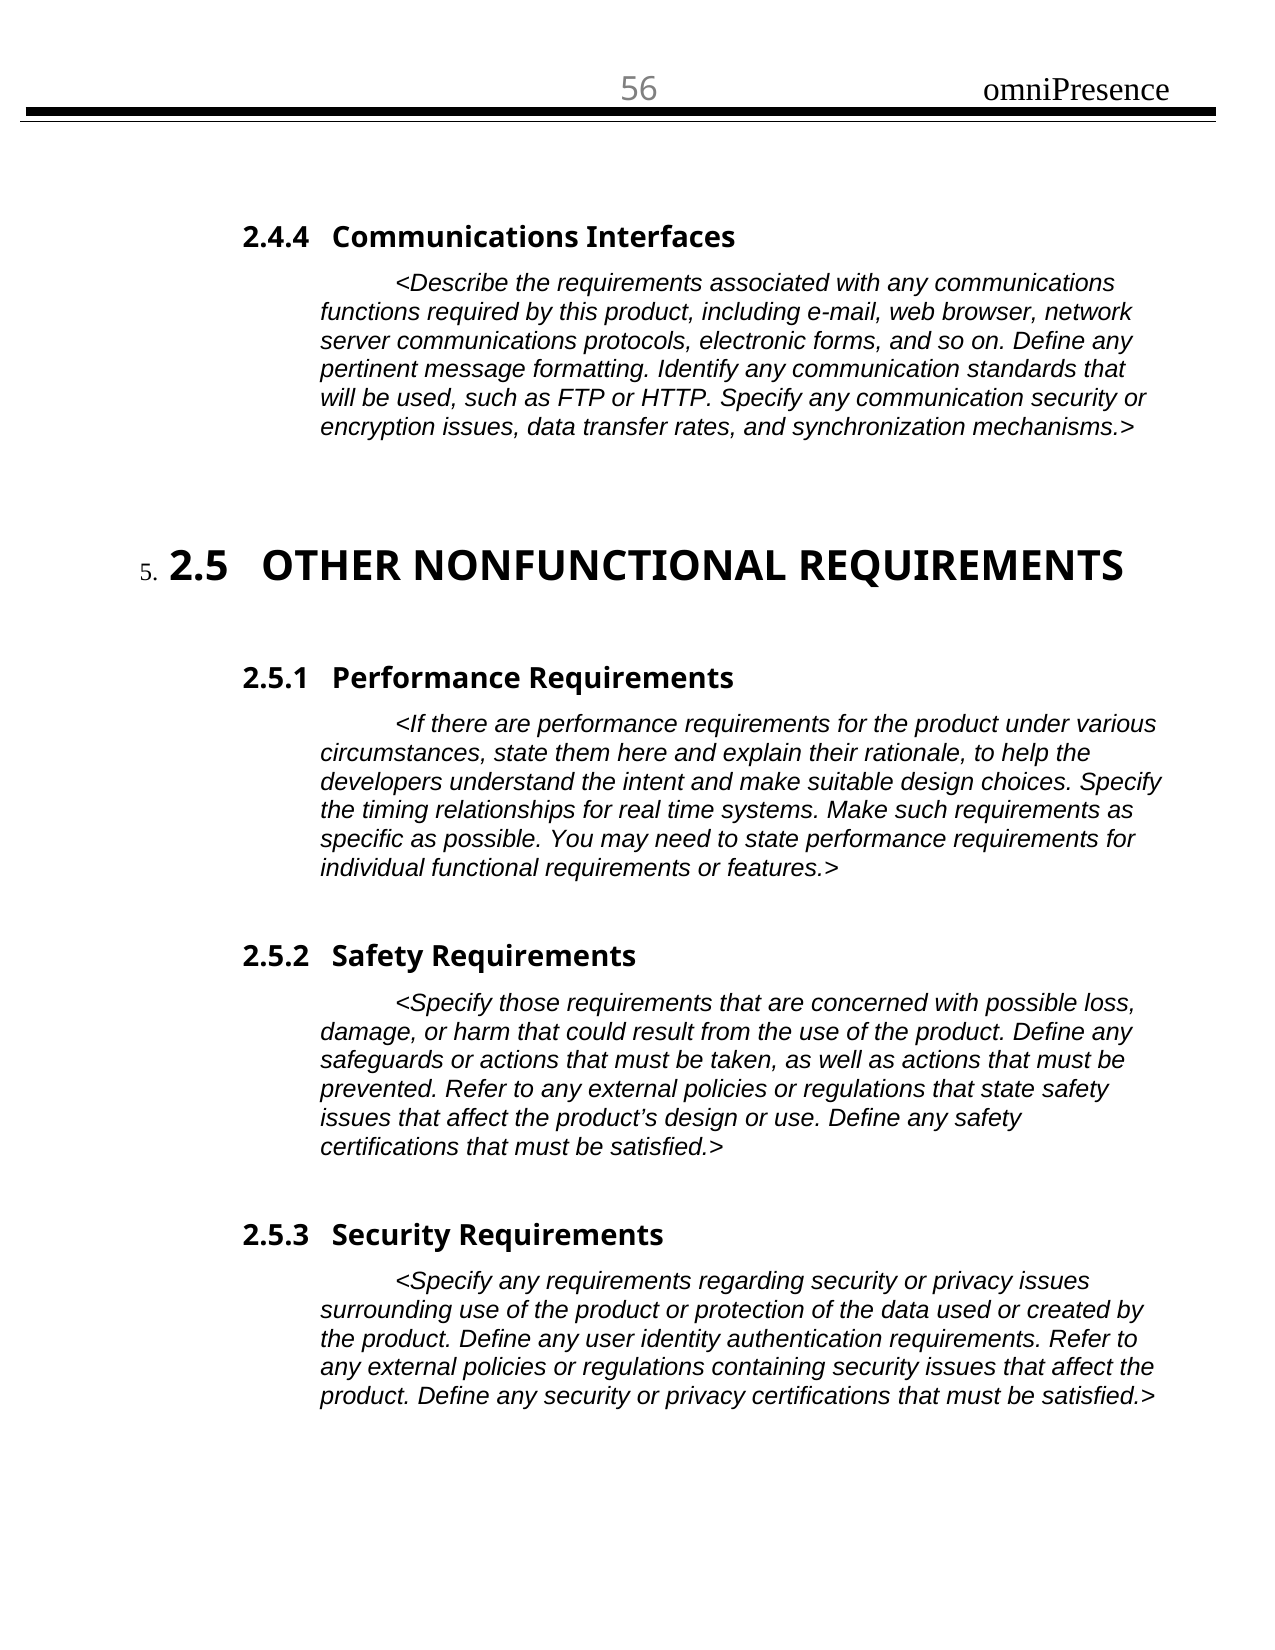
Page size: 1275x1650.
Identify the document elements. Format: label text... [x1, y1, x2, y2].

list 2.5 OTHER NONFUNCTIONAL REQUIREMENTS [139, 536, 1170, 592]
text <Specify those requirements that are concerned with possible loss, damage, or harm that could result from the use of the product. Define any safeguards or actions that must be taken, as well as actions that must be prevented. Refer to any external policies or regulations that state safety issues that affect the product’s design or use. Define any safety certifications that must be satisfied.> [320, 988, 1170, 1160]
text <Specify any requirements regarding security or privacy issues surrounding use of the product or protection of the data used or created by the product. Define any user identity authentication requirements. Refer to any external policies or regulations containing security issues that affect the product. Define any security or privacy certifications that must be satisfied.> [320, 1266, 1170, 1410]
text <Describe the requirements associated with any communications functions required by this product, including e-mail, web browser, network server communications protocols, electronic forms, and so on. Define any pertinent message formatting. Identify any communication standards that will be used, such as FTP or HTTP. Specify any communication security or encryption issues, data transfer rates, and synchronization mechanisms.> [320, 268, 1170, 441]
text <If there are performance requirements for the product under various circumstances, state them here and explain their rationale, to help the developers understand the intent and make suitable design choices. Specify the timing relationships for real time systems. Make such requirements as specific as possible. You may need to state performance requirements for individual functional requirements or features.> [320, 709, 1170, 882]
list 2.5.1 Performance Requirements [213, 657, 1170, 697]
list 2.4.4 Communications Interfaces [213, 216, 1170, 256]
list 2.5.2 Safety Requirements [213, 936, 1170, 975]
list 2.5.3 Security Requirements [213, 1214, 1170, 1254]
